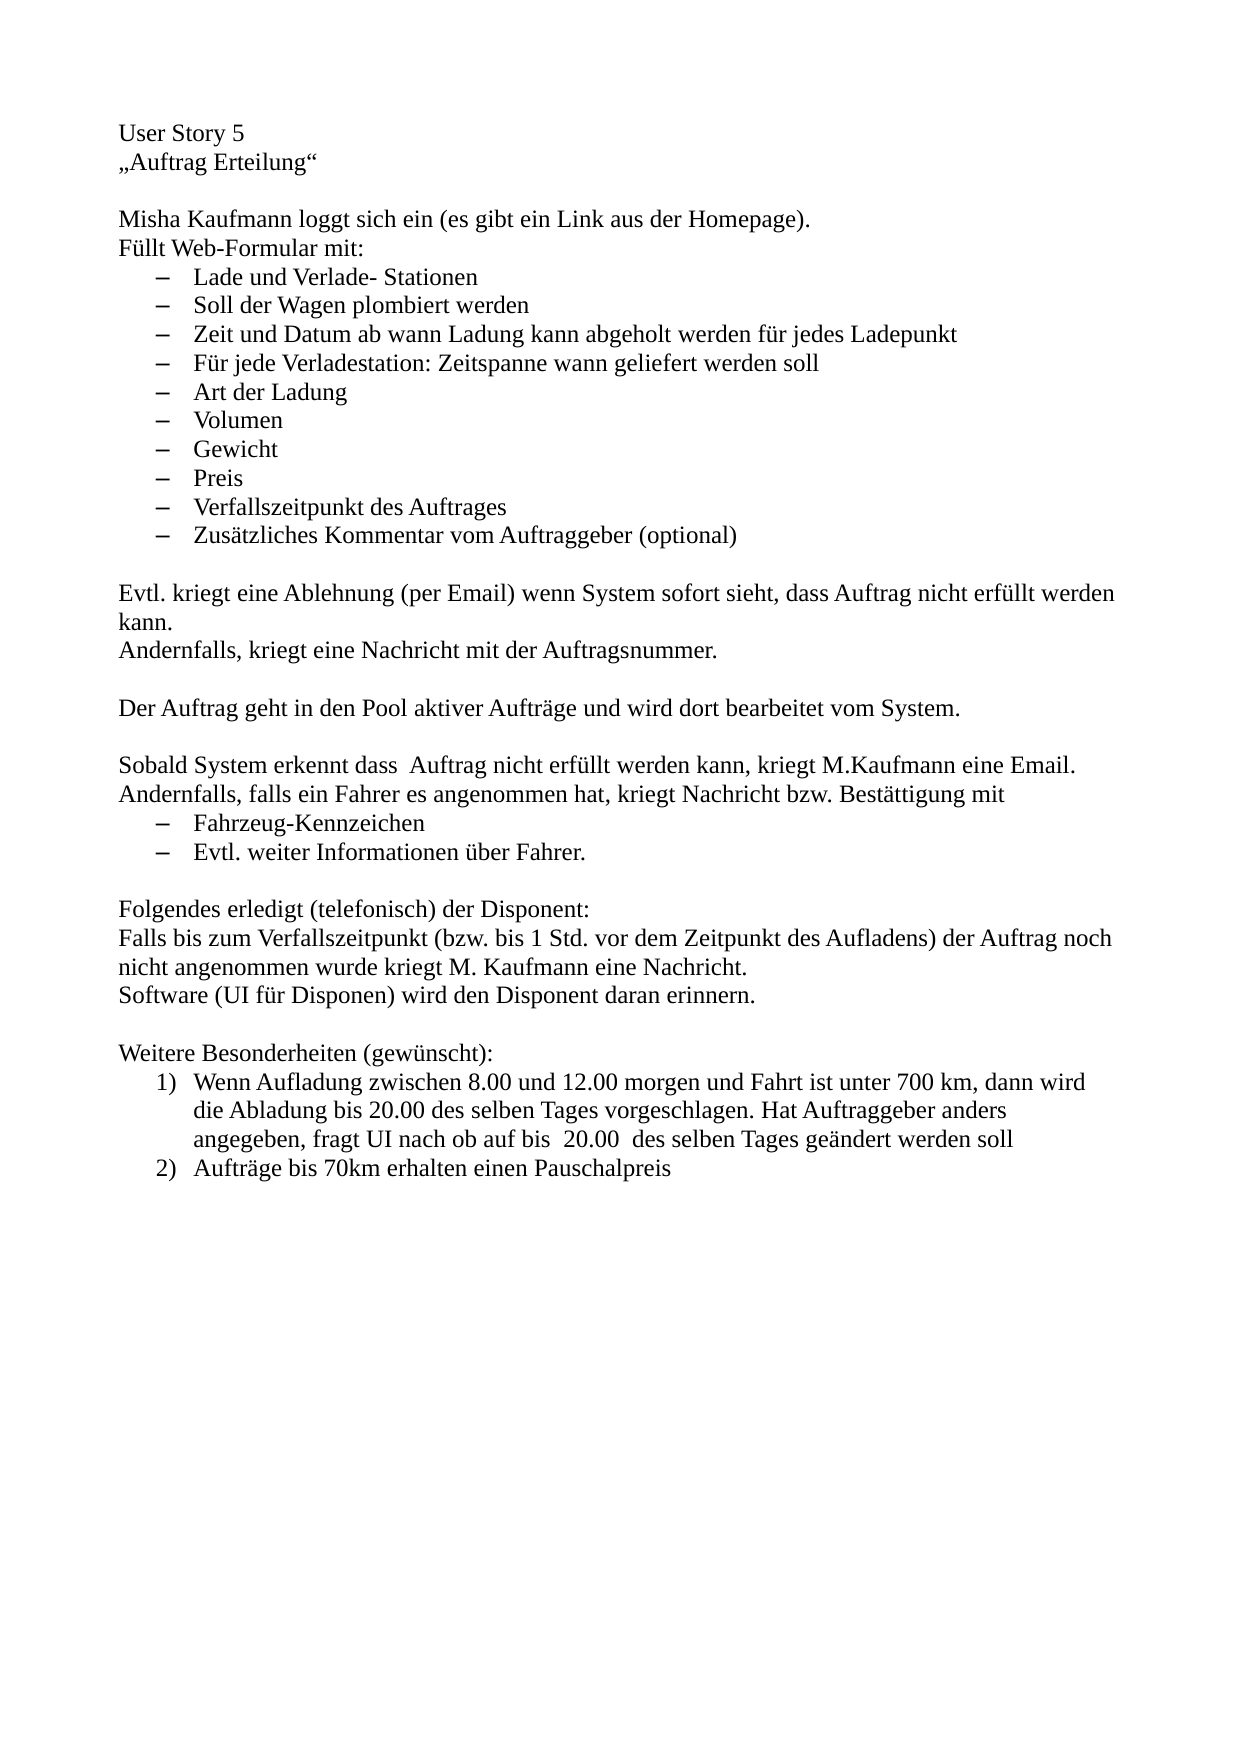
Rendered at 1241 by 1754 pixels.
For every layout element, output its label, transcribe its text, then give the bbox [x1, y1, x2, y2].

list Verfallszeitpunkt des Auftrages [156, 492, 1122, 521]
list Zeit und Datum ab wann Ladung kann abgeholt werden für jedes Ladepunkt [156, 319, 1122, 348]
text User Story 5 [118, 118, 1122, 147]
text „Auftrag Erteilung“ [118, 147, 1122, 176]
text Falls bis zum Verfallszeitpunkt (bzw. bis 1 Std. vor dem Zeitpunkt des Aufladens) der Auftrag noch nicht angenommen wurde kriegt M. Kaufmann eine Nachricht. [118, 923, 1122, 981]
list Lade und Verlade- Stationen [156, 262, 1122, 291]
list Wenn Aufladung zwischen 8.00 und 12.00 morgen und Fahrt ist unter 700 km, dann wird die Abladung bis 20.00 des selben Tages vorgeschlagen. Hat Auftraggeber anders angegeben, fragt UI nach ob auf bis 20.00 des selben Tages geändert werden soll [156, 1067, 1122, 1153]
list Evtl. weiter Informationen über Fahrer. [156, 837, 1122, 866]
text Weitere Besonderheiten (gewünscht): [118, 1038, 1122, 1067]
text Software (UI für Disponen) wird den Disponent daran erinnern. [118, 981, 1122, 1009]
text Misha Kaufmann loggt sich ein (es gibt ein Link aus der Homepage). [118, 204, 1122, 233]
list Fahrzeug-Kennzeichen [156, 808, 1122, 837]
list Art der Ladung [156, 377, 1122, 406]
text Andernfalls, falls ein Fahrer es angenommen hat, kriegt Nachricht bzw. Bestättigung mit [118, 779, 1122, 808]
text Evtl. kriegt eine Ablehnung (per Email) wenn System sofort sieht, dass Auftrag nicht erfüllt werden kann. [118, 578, 1122, 636]
list Preis [156, 463, 1122, 492]
list Zusätzliches Kommentar vom Auftraggeber (optional) [156, 521, 1122, 549]
list Aufträge bis 70km erhalten einen Pauschalpreis [156, 1153, 1122, 1182]
text Der Auftrag geht in den Pool aktiver Aufträge und wird dort bearbeitet vom System. [118, 693, 1122, 722]
list Für jede Verladestation: Zeitspanne wann geliefert werden soll [156, 348, 1122, 377]
list Soll der Wagen plombiert werden [156, 291, 1122, 319]
text Füllt Web-Formular mit: [118, 233, 1122, 262]
text Folgendes erledigt (telefonisch) der Disponent: [118, 894, 1122, 923]
list Volumen [156, 406, 1122, 434]
list Gewicht [156, 434, 1122, 463]
text Andernfalls, kriegt eine Nachricht mit der Auftragsnummer. [118, 636, 1122, 664]
text Sobald System erkennt dass Auftrag nicht erfüllt werden kann, kriegt M.Kaufmann eine Email. [118, 751, 1122, 779]
